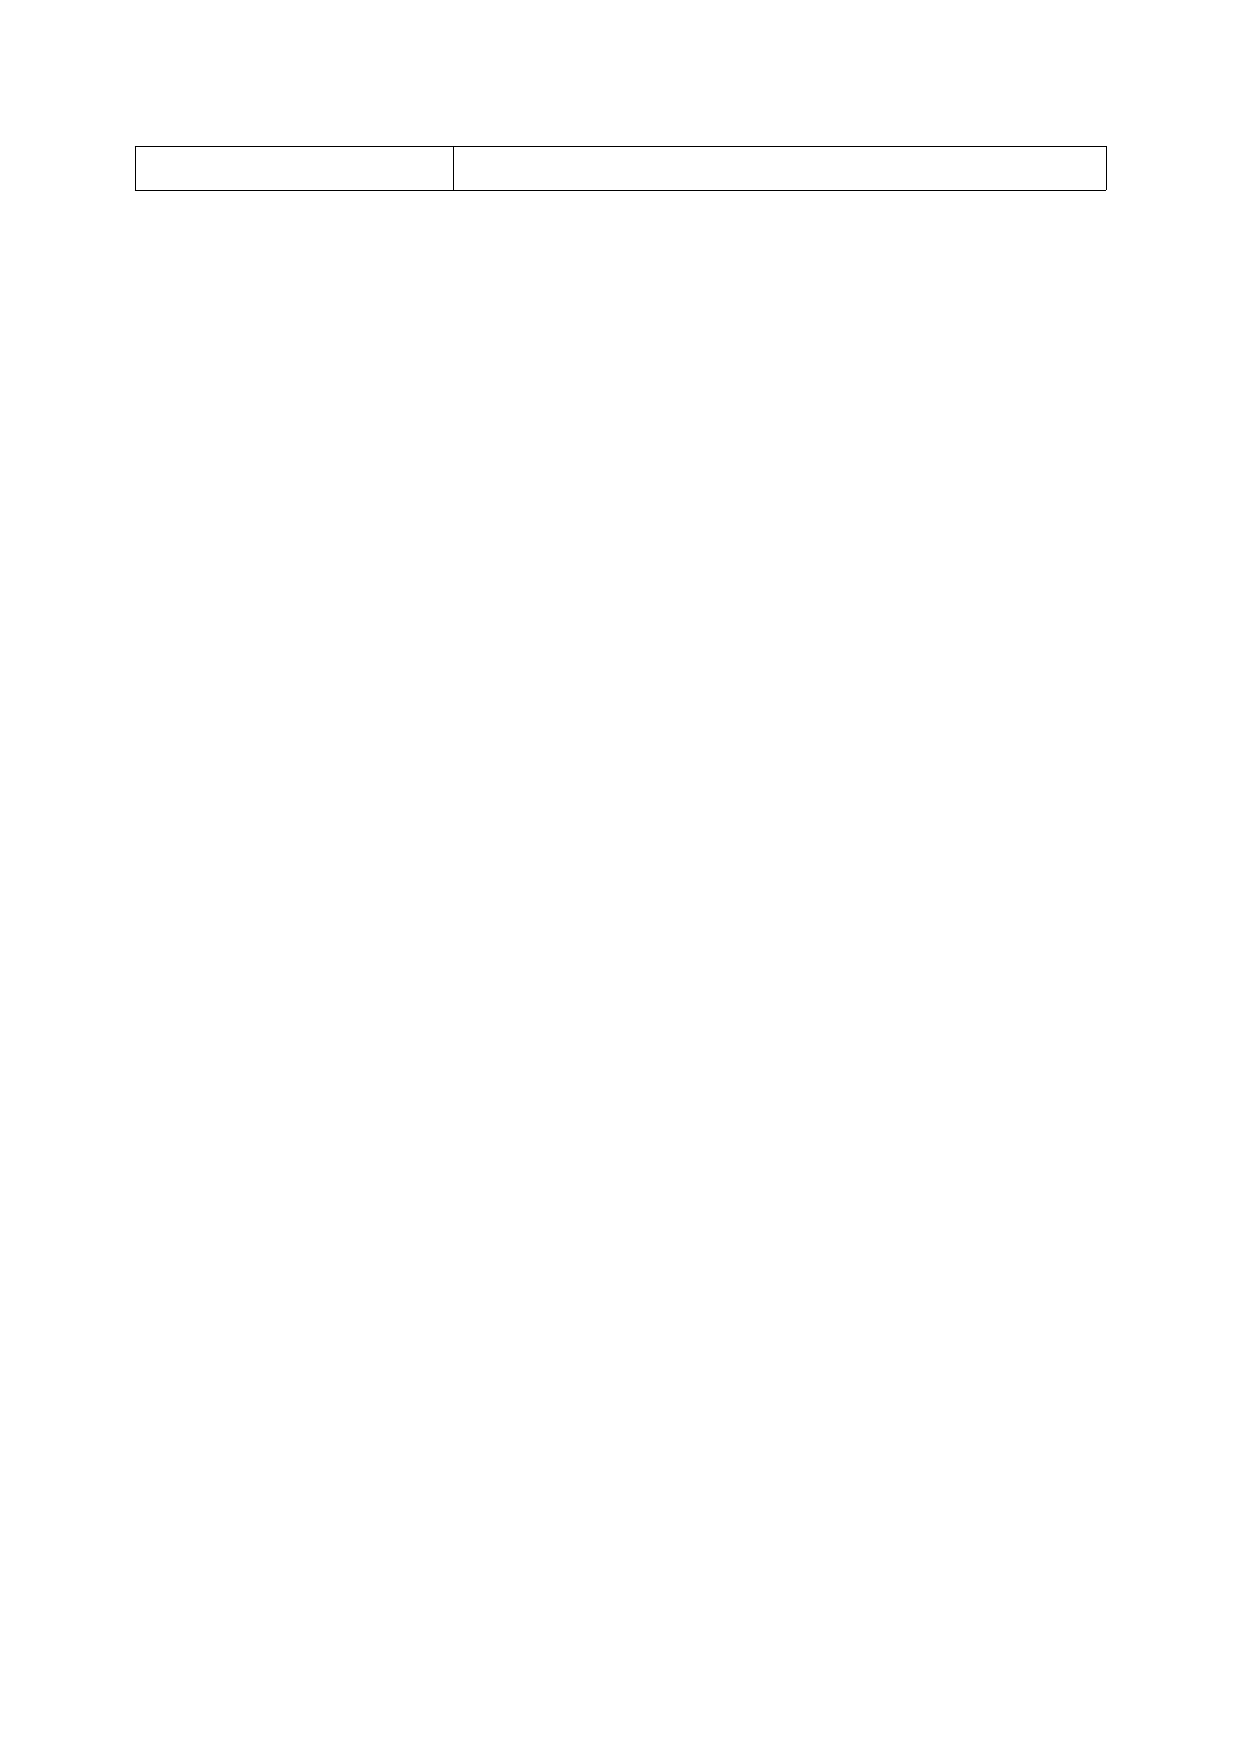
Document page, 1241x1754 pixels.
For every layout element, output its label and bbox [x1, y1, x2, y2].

table_cell [454, 147, 1106, 190]
table_cell [136, 147, 453, 190]
